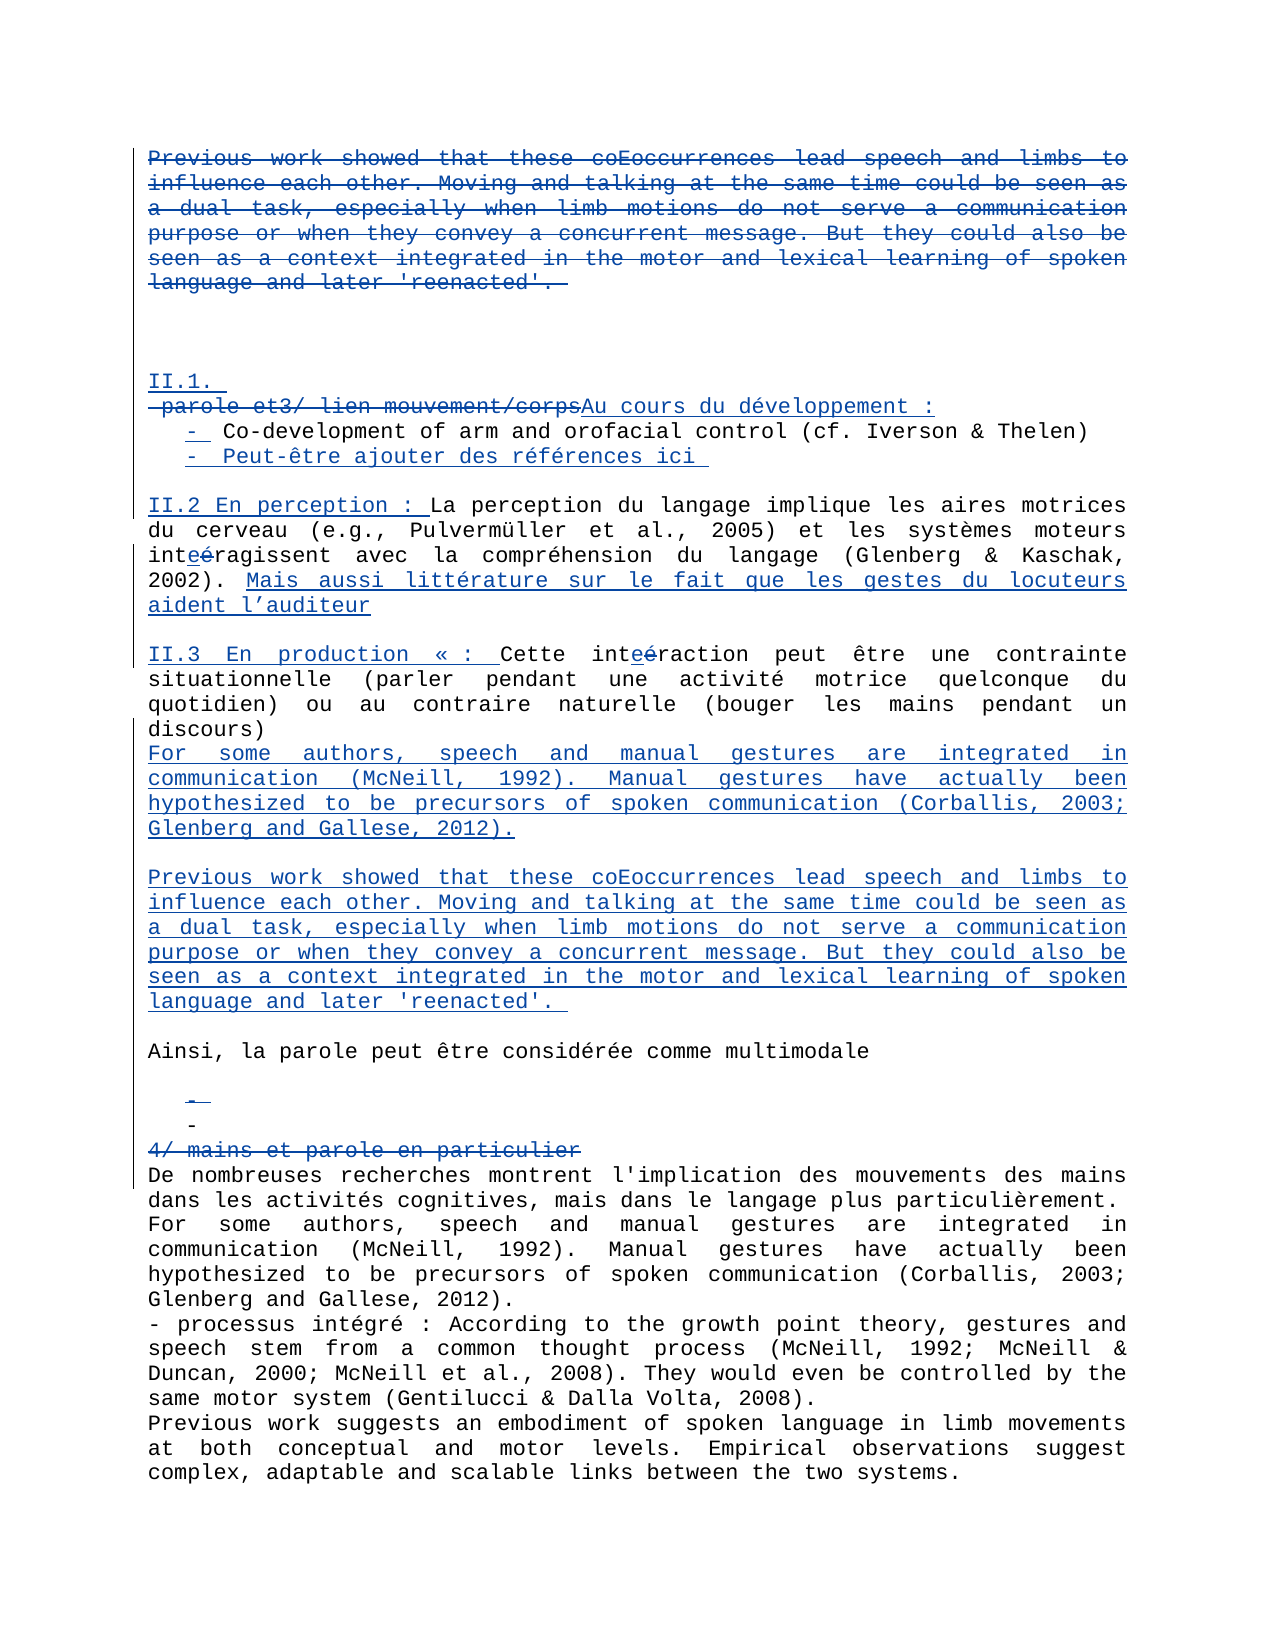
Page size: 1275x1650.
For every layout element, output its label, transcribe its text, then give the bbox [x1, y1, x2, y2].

text communication (McNeill, 1992). Manual gestures have actually been [148, 764, 1127, 788]
text De nombreuses recherches montrent l'implication des mouvements des mains dans les activités cognitives, mais dans le langage plus particulièrement. [148, 1139, 1127, 1214]
text language and later 'reenacted'. [148, 988, 1127, 1015]
text - processus intégré : According to the growth point theory, gestures and speech stem from a common thought process (McNeill, 1992; McNeill & Duncan, 2000; McNeill et al., 2008). They would even be controlled by the same motor system (Gentilucci & Dalla Volta, 2008). [148, 1313, 1127, 1412]
list Co-development of arm and orofacial control (cf. Iverson & Thelen) [185, 420, 1127, 445]
text For some authors, speech and manual gestures are integrated in communication (McNeill, 1992). Manual gestures have actually been hypothesized to be precursors of spoken communication (Corballis, 2003; Glenberg and Gallese, 2012). [148, 1214, 1127, 1313]
text Ainsi, la parole peut être considérée comme multimodale [148, 1040, 1127, 1065]
text Glenberg and Gallese, 2012). [148, 814, 1127, 842]
text influence each other. Moving and talking at the same time could be seen as [148, 888, 1127, 912]
text seen as a context integrated in the motor and lexical learning of spoken [148, 963, 1127, 986]
text hypothesized to be precursors of spoken communication (Corballis, 2003; [148, 789, 1127, 813]
text Previous work showed that these coEoccurrences lead speech and limbs to [148, 867, 1127, 887]
text purpose or when they convey a concurrent message. But they could also be [148, 938, 1127, 961]
text a dual task, especially when limb motions do not serve a communication [148, 913, 1127, 937]
list Peut-être ajouter des références ici [185, 445, 1127, 470]
text For some authors, speech and manual gestures are integrated in [148, 743, 1127, 763]
text II.1. Au cours du développement : [148, 371, 1127, 420]
text II.3 En production « : Cette interaction peut être une contrainte situationnelle (parler pendant une activité motrice quelconque du quotidien) ou au contraire naturelle (bouger les mains pendant un discours) [148, 643, 1127, 743]
text II.2 En perception : La perception du langage implique les aires motrices du cerveau (e.g., Pulvermüller et al., 2005) et les systèmes moteurs interagissent avec la compréhension du langage (Glenberg & Kaschak, 2002). Mais aussi littérature sur le fait que les gestes du locuteurs aident l’auditeur [148, 495, 1127, 619]
text Previous work suggests an embodiment of spoken language in limb movements at both conceptual and motor levels. Empirical observations suggest complex, adaptable and scalable links between the two systems. [148, 1412, 1127, 1486]
